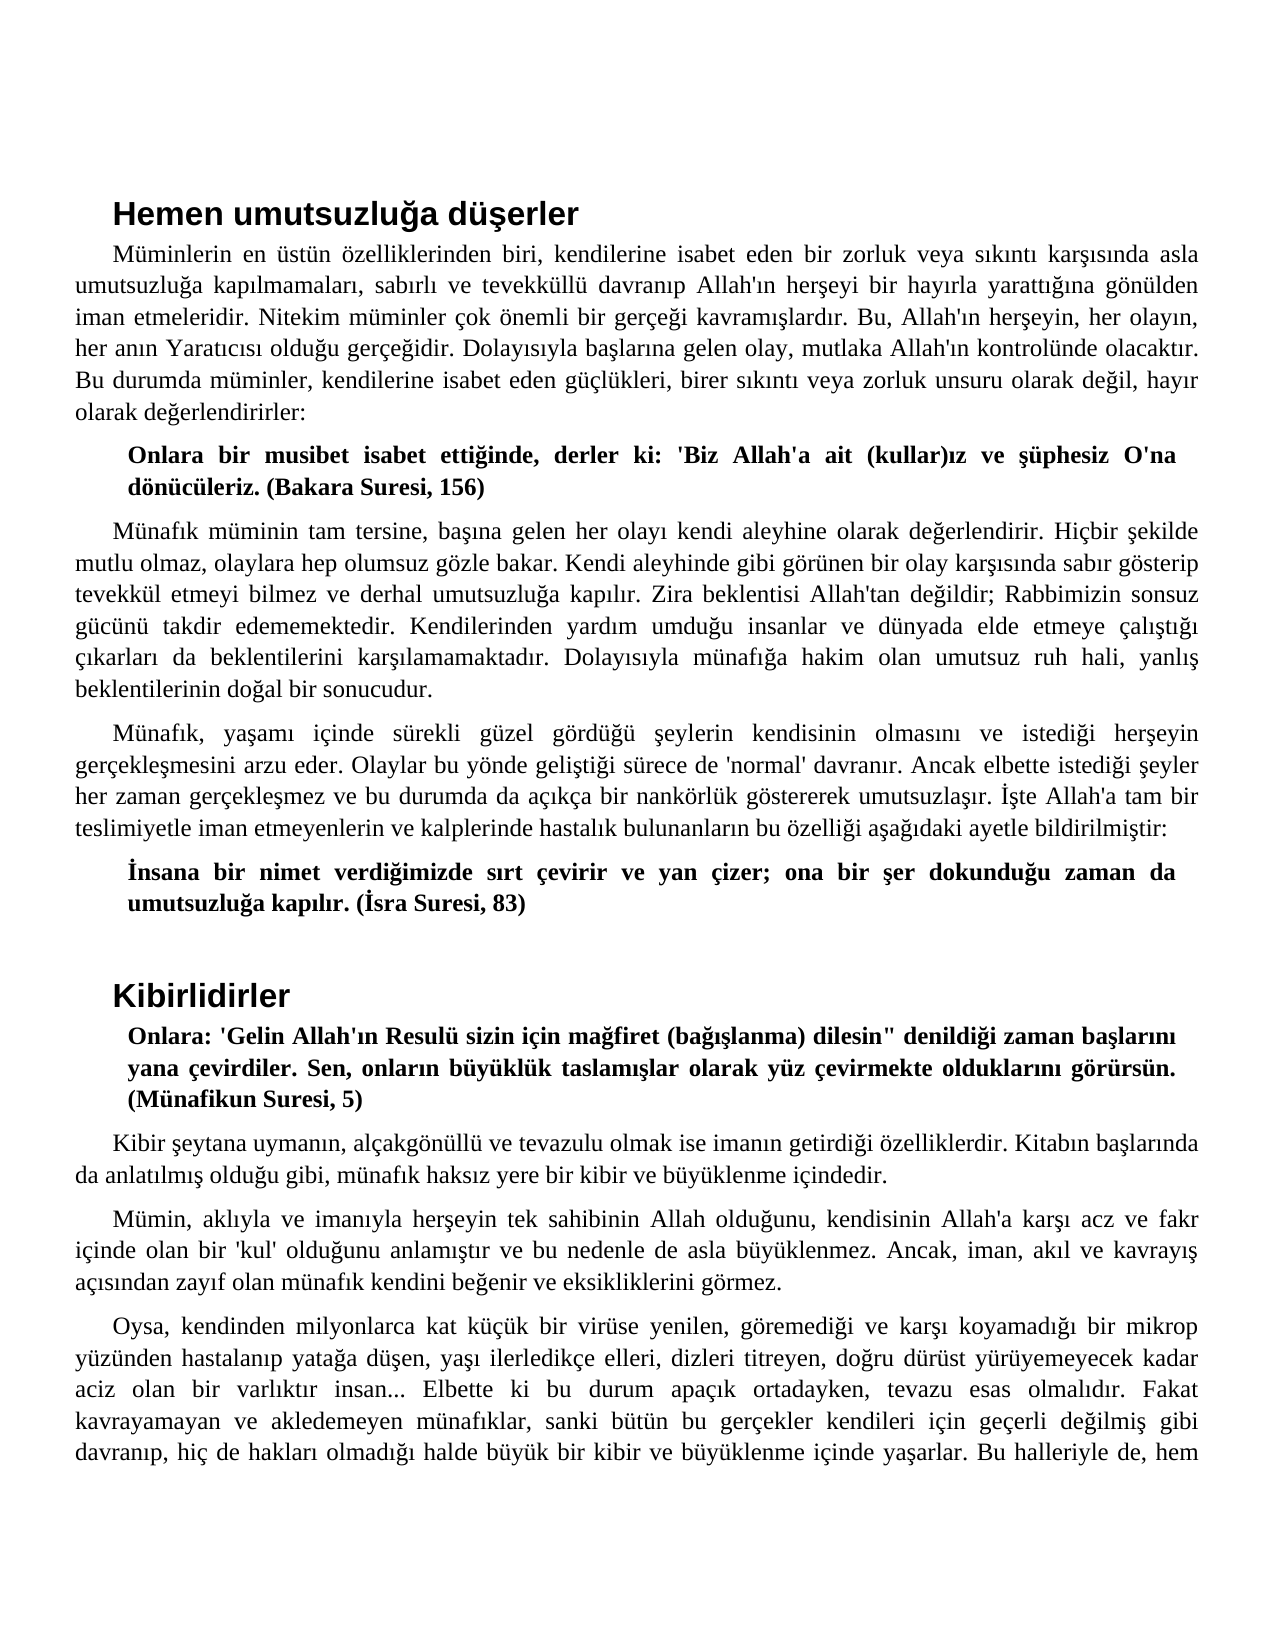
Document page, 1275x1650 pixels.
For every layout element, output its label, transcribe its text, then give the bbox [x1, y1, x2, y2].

text Oysa, kendinden milyonlarca kat küçük bir virüse yenilen, göremediği ve karşı koyamadığı bir mikrop yüzünden hastalanıp yatağa düşen, yaşı ilerledikçe elleri, dizleri titreyen, doğru dürüst yürüyemeyecek kadar aciz olan bir varlıktır insan... Elbette ki bu durum apaçık ortadayken, tevazu esas olmalıdır. Fakat kavrayamayan ve akledemeyen münafıklar, sanki bütün bu gerçekler kendileri için geçerli değilmiş gibi davranıp, hiç de hakları olmadığı halde büyük bir kibir ve büyüklenme içinde yaşarlar. Bu halleriyle de, hem [75, 1311, 1200, 1466]
text Mümin, aklıyla ve imanıyla herşeyin tek sahibinin Allah olduğunu, kendisinin Allah'a karşı acz ve fakr içinde olan bir 'kul' olduğunu anlamıştır ve bu nedenle de asla büyüklenmez. Ancak, iman, akıl ve kavrayış açısından zayıf olan münafık kendini beğenir ve eksikliklerini görmez. [75, 1204, 1200, 1296]
text Kibir şeytana uymanın, alçakgönüllü ve tevazulu olmak ise imanın getirdiği özelliklerdir. Kitabın başlarında da anlatılmış olduğu gibi, münafık haksız yere bir kibir ve büyüklenme içindedir. [75, 1128, 1200, 1189]
text Müminlerin en üstün özelliklerinden biri, kendilerine isabet eden bir zorluk veya sıkıntı karşısında asla umutsuzluğa kapılmamaları, sabırlı ve tevekküllü davranıp Allah'ın herşeyi bir hayırla yarattığına gönülden iman etmeleridir. Nitekim müminler çok önemli bir gerçeği kavramışlardır. Bu, Allah'ın herşeyin, her olayın, her anın Yaratıcısı olduğu gerçeğidir. Dolayısıyla başlarına gelen olay, mutlaka Allah'ın kontrolünde olacaktır. Bu durumda müminler, kendilerine isabet eden güçlükleri, birer sıkıntı veya zorluk unsuru olarak değil, hayır olarak değerlendirirler: [75, 239, 1200, 425]
text Münafık, yaşamı içinde sürekli güzel gördüğü şeylerin kendisinin olmasını ve istediği herşeyin gerçekleşmesini arzu eder. Olaylar bu yönde geliştiği sürece de 'normal' davranır. Ancak elbette istediği şeyler her zaman gerçekleşmez ve bu durumda da açıkça bir nankörlük göstererek umutsuzlaşır. İşte Allah'a tam bir teslimiyetle iman etmeyenlerin ve kalplerinde hastalık bulunanların bu özelliği aşağıdaki ayetle bildirilmiştir: [75, 718, 1200, 842]
text Onlara: 'Gelin Allah'ın Resulü sizin için mağfiret (bağışlanma) dilesin" denildiği zaman başlarını yana çevirdiler. Sen, onların büyüklük taslamışlar olarak yüz çevirmekte olduklarını görürsün. (Münafikun Suresi, 5) [127, 1021, 1177, 1113]
text Münafık müminin tam tersine, başına gelen her olayı kendi aleyhine olarak değerlendirir. Hiçbir şekilde mutlu olmaz, olaylara hep olumsuz gözle bakar. Kendi aleyhinde gibi görünen bir olay karşısında sabır gösterip tevekkül etmeyi bilmez ve derhal umutsuzluğa kapılır. Zira beklentisi Allah'tan değildir; Rabbimizin sonsuz gücünü takdir edememektedir. Kendilerinden yardım umduğu insanlar ve dünyada elde etmeye çalıştığı çıkarları da beklentilerini karşılamamaktadır. Dolayısıyla münafığa hakim olan umutsuz ruh hali, yanlış beklentilerinin doğal bir sonucudur. [75, 516, 1200, 703]
text Onlara bir musibet isabet ettiğinde, derler ki: 'Biz Allah'a ait (kullar)ız ve şüphesiz O'na dönücüleriz. (Bakara Suresi, 156) [127, 441, 1177, 501]
text İnsana bir nimet verdiğimizde sırt çevirir ve yan çizer; ona bir şer dokunduğu zaman da umutsuzluğa kapılır. (İsra Suresi, 83) [127, 857, 1177, 917]
subtitle Hemen umutsuzluğa düşerler [112, 194, 1200, 232]
subtitle Kibirlidirler [112, 977, 1200, 1015]
